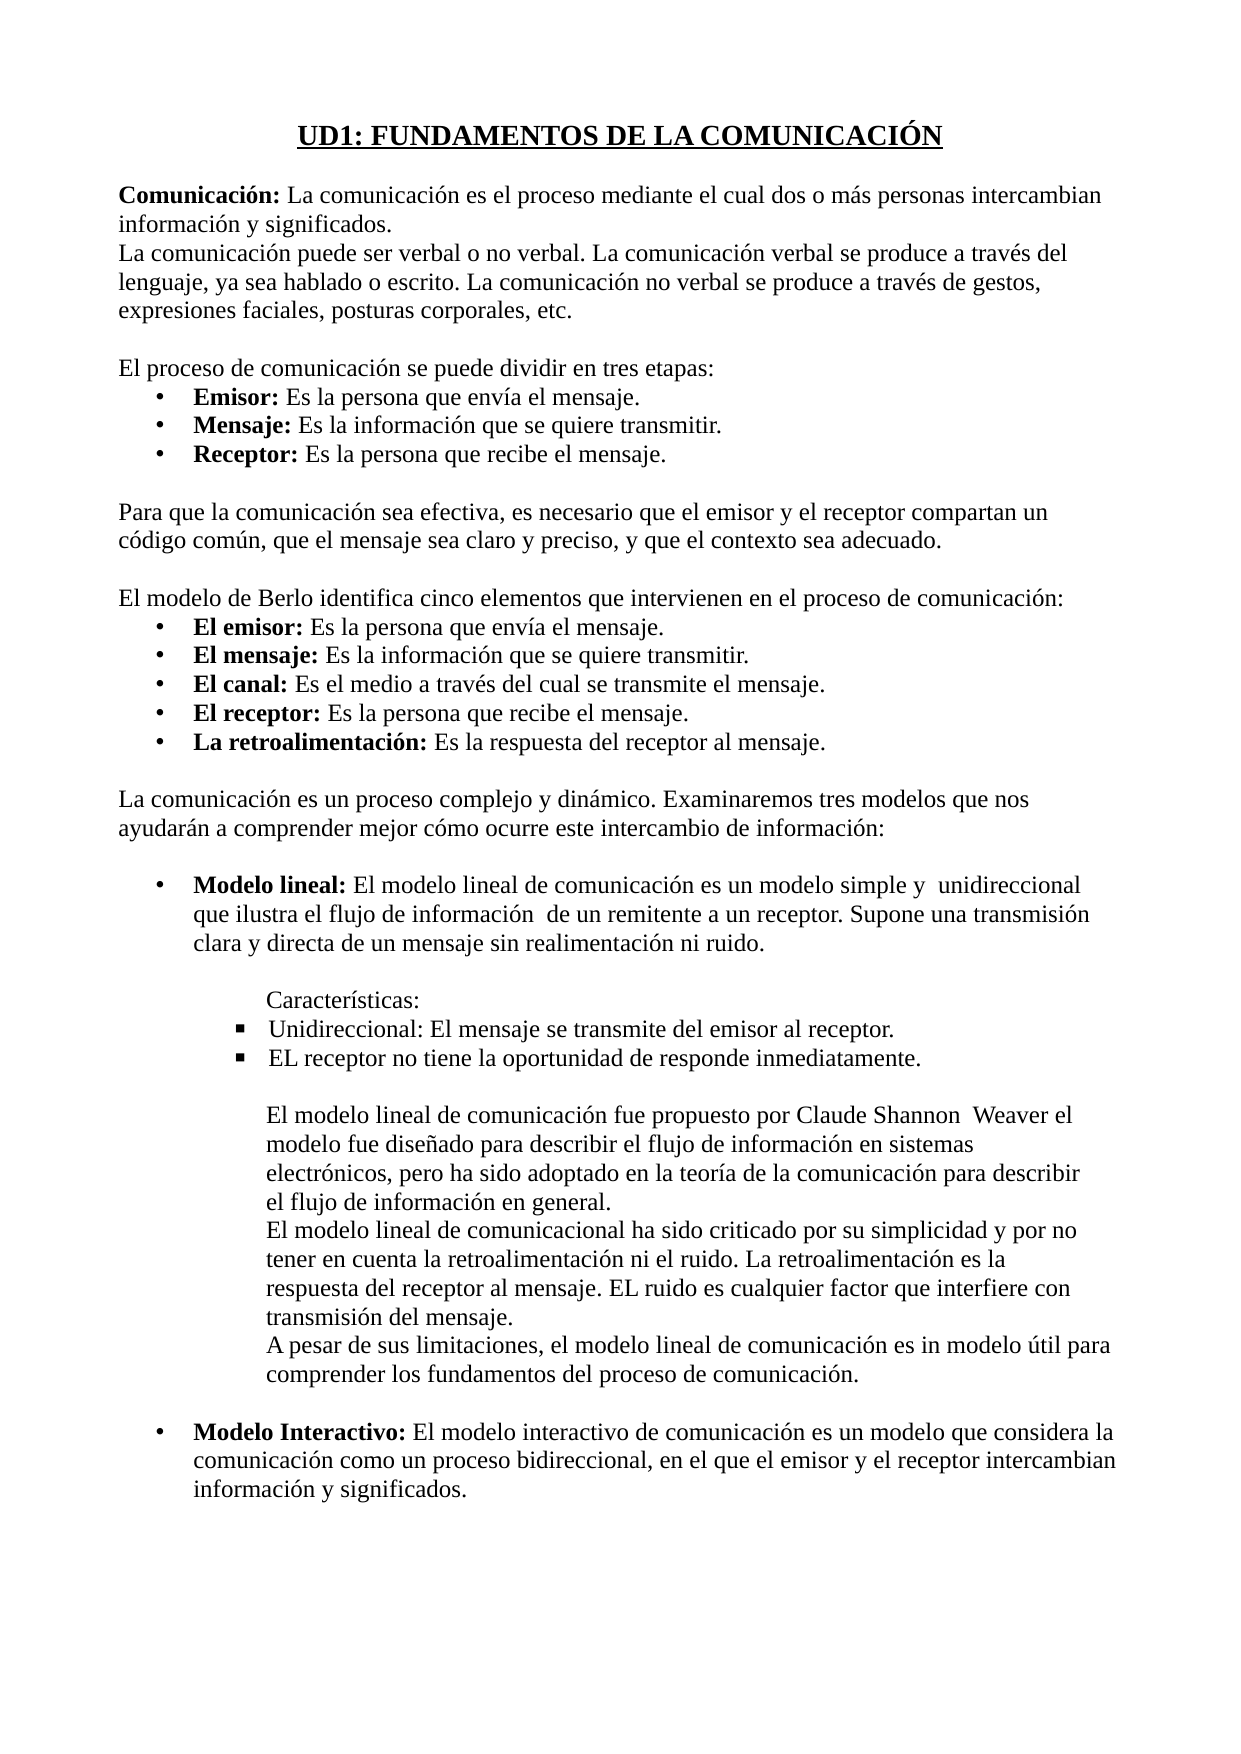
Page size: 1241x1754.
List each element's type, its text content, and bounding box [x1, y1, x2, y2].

text El modelo lineal de comunicación fue propuesto por Claude Shannon Weaver el modelo fue diseñado para describir el flujo de información en sistemas electrónicos, pero ha sido adoptado en la teoría de la comunicación para describir el flujo de información en general. [118, 1100, 1122, 1215]
list El canal: Es el medio a través del cual se transmite el mensaje. [156, 669, 1122, 698]
list Receptor: Es la persona que recibe el mensaje. [156, 439, 1122, 468]
text El modelo lineal de comunicacional ha sido criticado por su simplicidad y por no tener en cuenta la retroalimentación ni el ruido. La retroalimentación es la respuesta del receptor al mensaje. EL ruido es cualquier factor que interfiere con transmisión del mensaje. [118, 1215, 1122, 1330]
list Modelo Interactivo: El modelo interactivo de comunicación es un modelo que considera la comunicación como un proceso bidireccional, en el que el emisor y el receptor intercambian información y significados. [156, 1417, 1122, 1503]
text La comunicación es un proceso complejo y dinámico. Examinaremos tres modelos que nos ayudarán a comprender mejor cómo ocurre este intercambio de información: [118, 784, 1122, 842]
list Modelo lineal: El modelo lineal de comunicación es un modelo simple y unidireccional que ilustra el flujo de información de un remitente a un receptor. Supone una transmisión clara y directa de un mensaje sin realimentación ni ruido. [156, 870, 1122, 957]
list Unidireccional: El mensaje se transmite del emisor al receptor. [231, 1014, 1122, 1043]
list El emisor: Es la persona que envía el mensaje. [156, 612, 1122, 640]
text El proceso de comunicación se puede dividir en tres etapas: [118, 353, 1122, 382]
text La comunicación puede ser verbal o no verbal. La comunicación verbal se produce a través del lenguaje, ya sea hablado o escrito. La comunicación no verbal se produce a través de gestos, expresiones faciales, posturas corporales, etc. [118, 238, 1122, 324]
list El receptor: Es la persona que recibe el mensaje. [156, 698, 1122, 727]
text A pesar de sus limitaciones, el modelo lineal de comunicación es in modelo útil para comprender los fundamentos del proceso de comunicación. [118, 1330, 1122, 1388]
text Para que la comunicación sea efectiva, es necesario que el emisor y el receptor compartan un código común, que el mensaje sea claro y preciso, y que el contexto sea adecuado. [118, 497, 1122, 554]
text Características: [118, 985, 1122, 1014]
text Comunicación: La comunicación es el proceso mediante el cual dos o más personas intercambian información y significados. [118, 180, 1122, 238]
list Emisor: Es la persona que envía el mensaje. [156, 382, 1122, 410]
text UD1: FUNDAMENTOS DE LA COMUNICACIÓN [118, 118, 1122, 152]
list Mensaje: Es la información que se quiere transmitir. [156, 410, 1122, 439]
list El mensaje: Es la información que se quiere transmitir. [156, 640, 1122, 669]
list EL receptor no tiene la oportunidad de responde inmediatamente. [231, 1043, 1122, 1072]
text El modelo de Berlo identifica cinco elementos que intervienen en el proceso de comunicación: [118, 583, 1122, 612]
list La retroalimentación: Es la respuesta del receptor al mensaje. [156, 727, 1122, 755]
